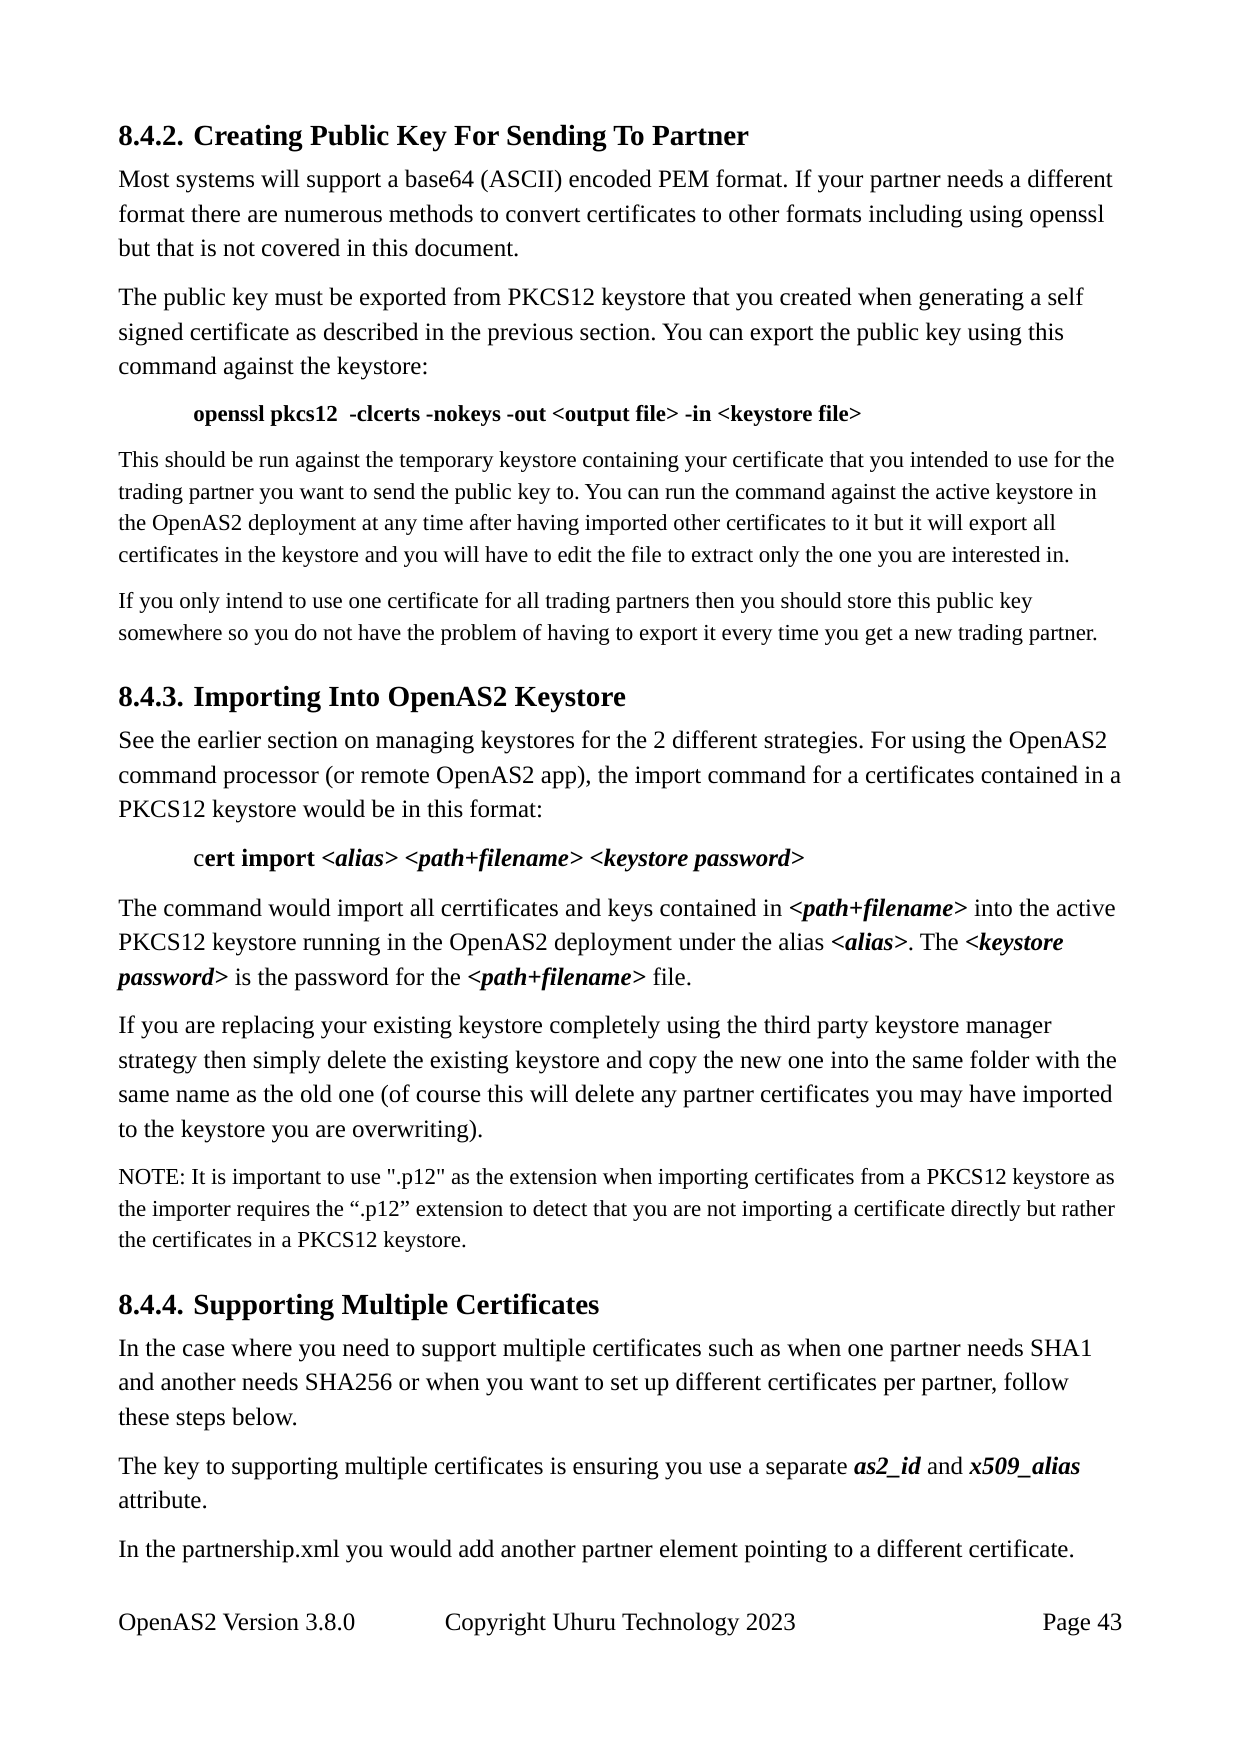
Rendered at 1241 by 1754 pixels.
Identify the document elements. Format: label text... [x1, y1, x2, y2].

subtitle Supporting Multiple Certificates [118, 1287, 1122, 1321]
text If you are replacing your existing keystore completely using the third party keystore manager strategy then simply delete the existing keystore and copy the new one into the same folder with the same name as the old one (of course this will delete any partner certificates you may have imported to the keystore you are overwriting). [118, 1011, 1122, 1143]
text The key to supporting multiple certificates is ensuring you use a separate as2_id and x509_alias attribute. [118, 1451, 1122, 1514]
text In the partnership.xml you would add another partner element pointing to a different certificate. [118, 1534, 1122, 1563]
text This should be run against the temporary keystore containing your certificate that you intended to use for the trading partner you want to send the public key to. You can run the command against the active keystore in the OpenAS2 deployment at any time after having imported other certificates to it but it will export all certificates in the keystore and you will have to edit the file to extract only the one you are interested in. [118, 446, 1122, 567]
text The public key must be exported from PKCS12 keystore that you created when generating a self signed certificate as described in the previous section. You can export the public key using this command against the keystore: [118, 282, 1122, 380]
text If you only intend to use one certificate for all trading partners then you should store this public key somewhere so you do not have the problem of having to export it every time you get a new trading partner. [118, 587, 1122, 645]
text The command would import all cerrtificates and keys contained in <path+filename> into the active PKCS12 keystore running in the OpenAS2 deployment under the alias <alias>. The <keystore password> is the password for the <path+filename> file. [118, 893, 1122, 990]
subtitle Importing Into OpenAS2 Keystore [118, 679, 1122, 713]
text openssl pkcs12 -clcerts -nokeys -out <output file> -in <keystore file> [193, 400, 1122, 427]
text NOTE: It is important to use ".p12" as the extension when importing certificates from a PKCS12 keystore as the importer requires the “.p12” extension to detect that you are not importing a certificate directly but rather the certificates in a PKCS12 keystore. [118, 1163, 1122, 1253]
text See the earlier section on managing keystores for the 2 different strategies. For using the OpenAS2 command processor (or remote OpenAS2 app), the import command for a certificates contained in a PKCS12 keystore would be in this format: [118, 726, 1122, 823]
text Most systems will support a base64 (ASCII) encoded PEM format. If your partner needs a different format there are numerous methods to convert certificates to other formats including using openssl but that is not covered in this document. [118, 164, 1122, 262]
text cert import <alias> <path+filename> <keystore password> [193, 843, 1122, 872]
text In the case where you need to support multiple certificates such as when one partner needs SHA1 and another needs SHA256 or when you want to set up different certificates per partner, follow these steps below. [118, 1333, 1122, 1431]
subtitle Creating Public Key For Sending To Partner [118, 118, 1122, 152]
